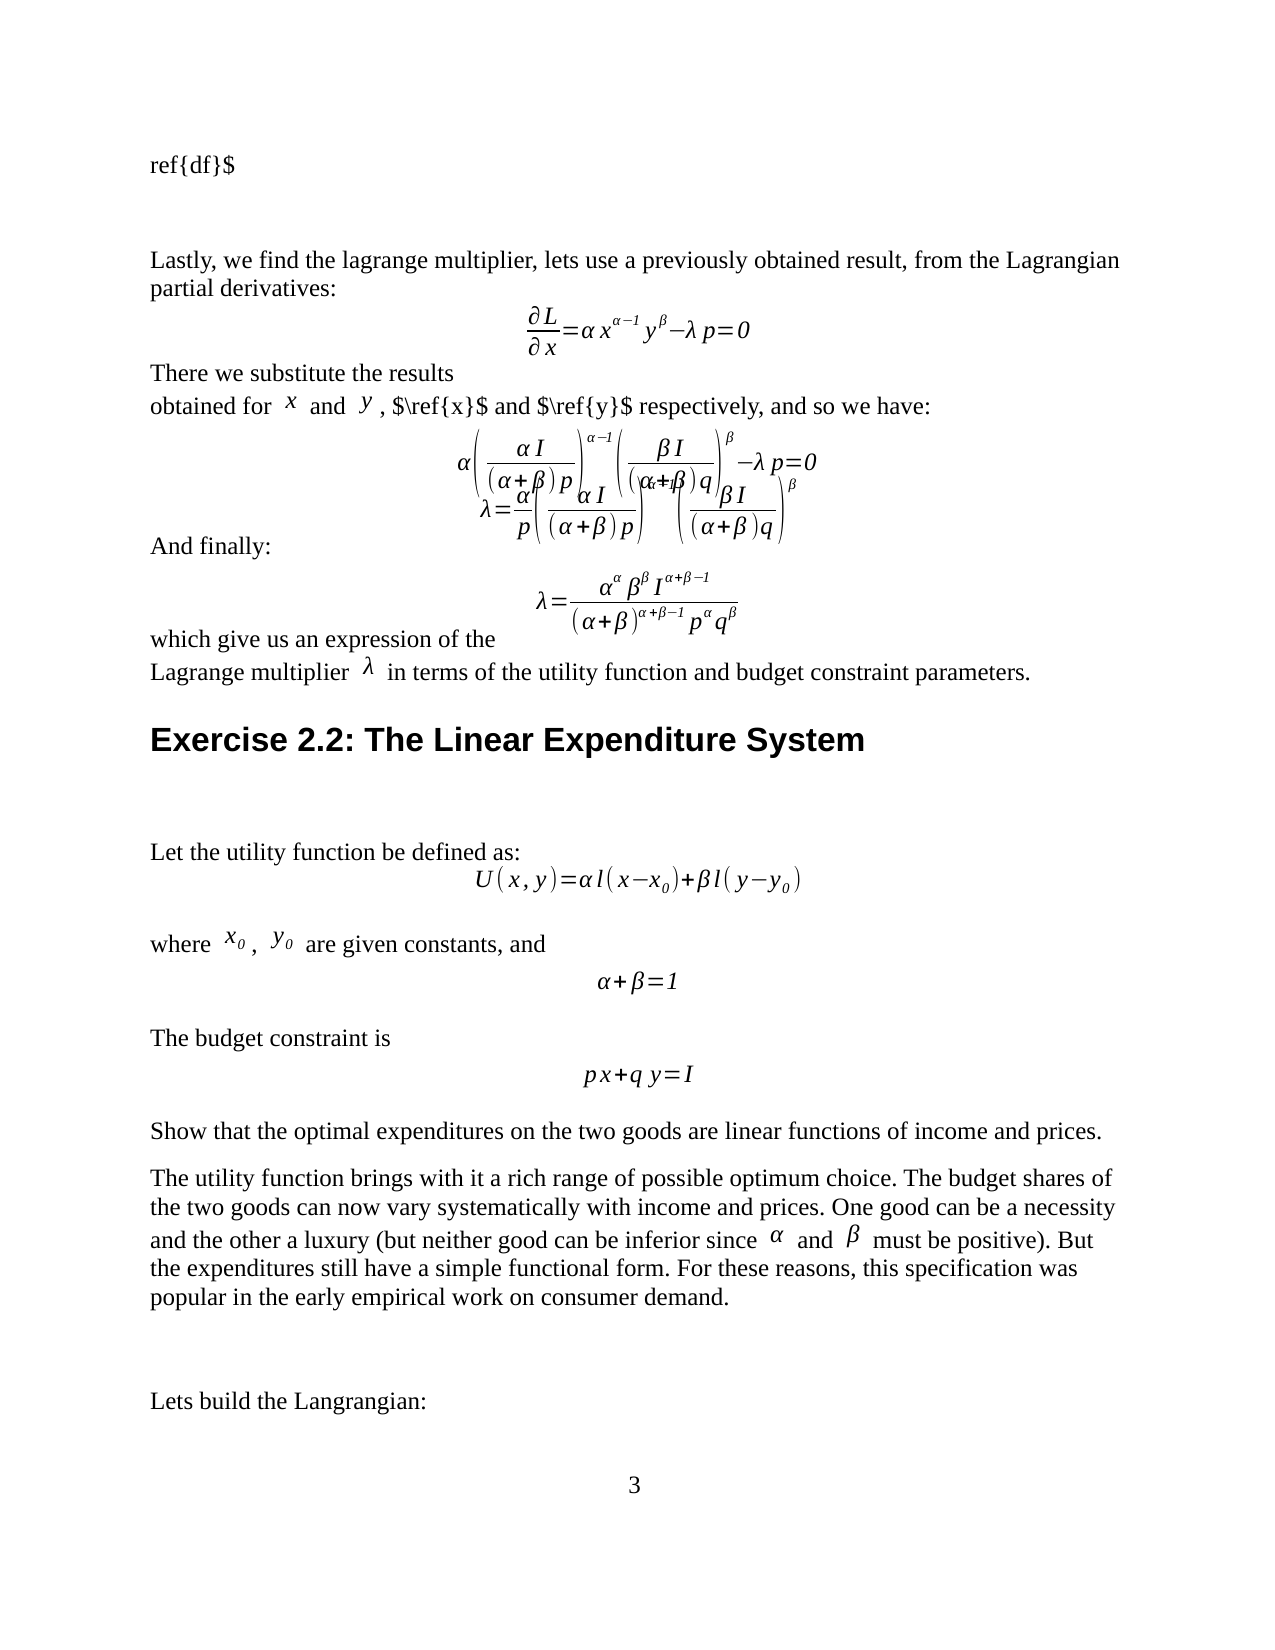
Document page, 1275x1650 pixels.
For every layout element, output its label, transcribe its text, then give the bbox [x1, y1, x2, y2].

text Let the utility function be defined as: [150, 837, 1125, 866]
text The budget constraint is [150, 1023, 1125, 1052]
text And finally: [150, 531, 1125, 560]
text There we substitute the results obtained for and , $\ref{x}$ and $\ref{y}$ respectively, and so we have: [150, 358, 1125, 420]
text where , are given constants, and [150, 922, 1125, 958]
text The utility function brings with it a rich range of possible optimum choice. The budget shares of the two goods can now vary systematically with income and prices. One good can be a necessity and the other a luxury (but neither good can be inferior since and must be positive). But the expenditures still have a simple functional form. For these reasons, this specification was popular in the early empirical work on consumer demand. [150, 1163, 1125, 1311]
text ref{df}$ [150, 150, 1125, 179]
text Lets build the Langrangian: [150, 1386, 1125, 1415]
text which give us an expression of the Lagrange multiplier in terms of the utility function and budget constraint parameters. [150, 624, 1125, 686]
text Lastly, we find the lagrange multiplier, lets use a previously obtained result, from the Lagrangian partial derivatives: [150, 245, 1125, 302]
subtitle Exercise 2.2: The Linear Expenditure System [150, 720, 1125, 759]
text Show that the optimal expenditures on the two goods are linear functions of income and prices. [150, 1116, 1125, 1145]
